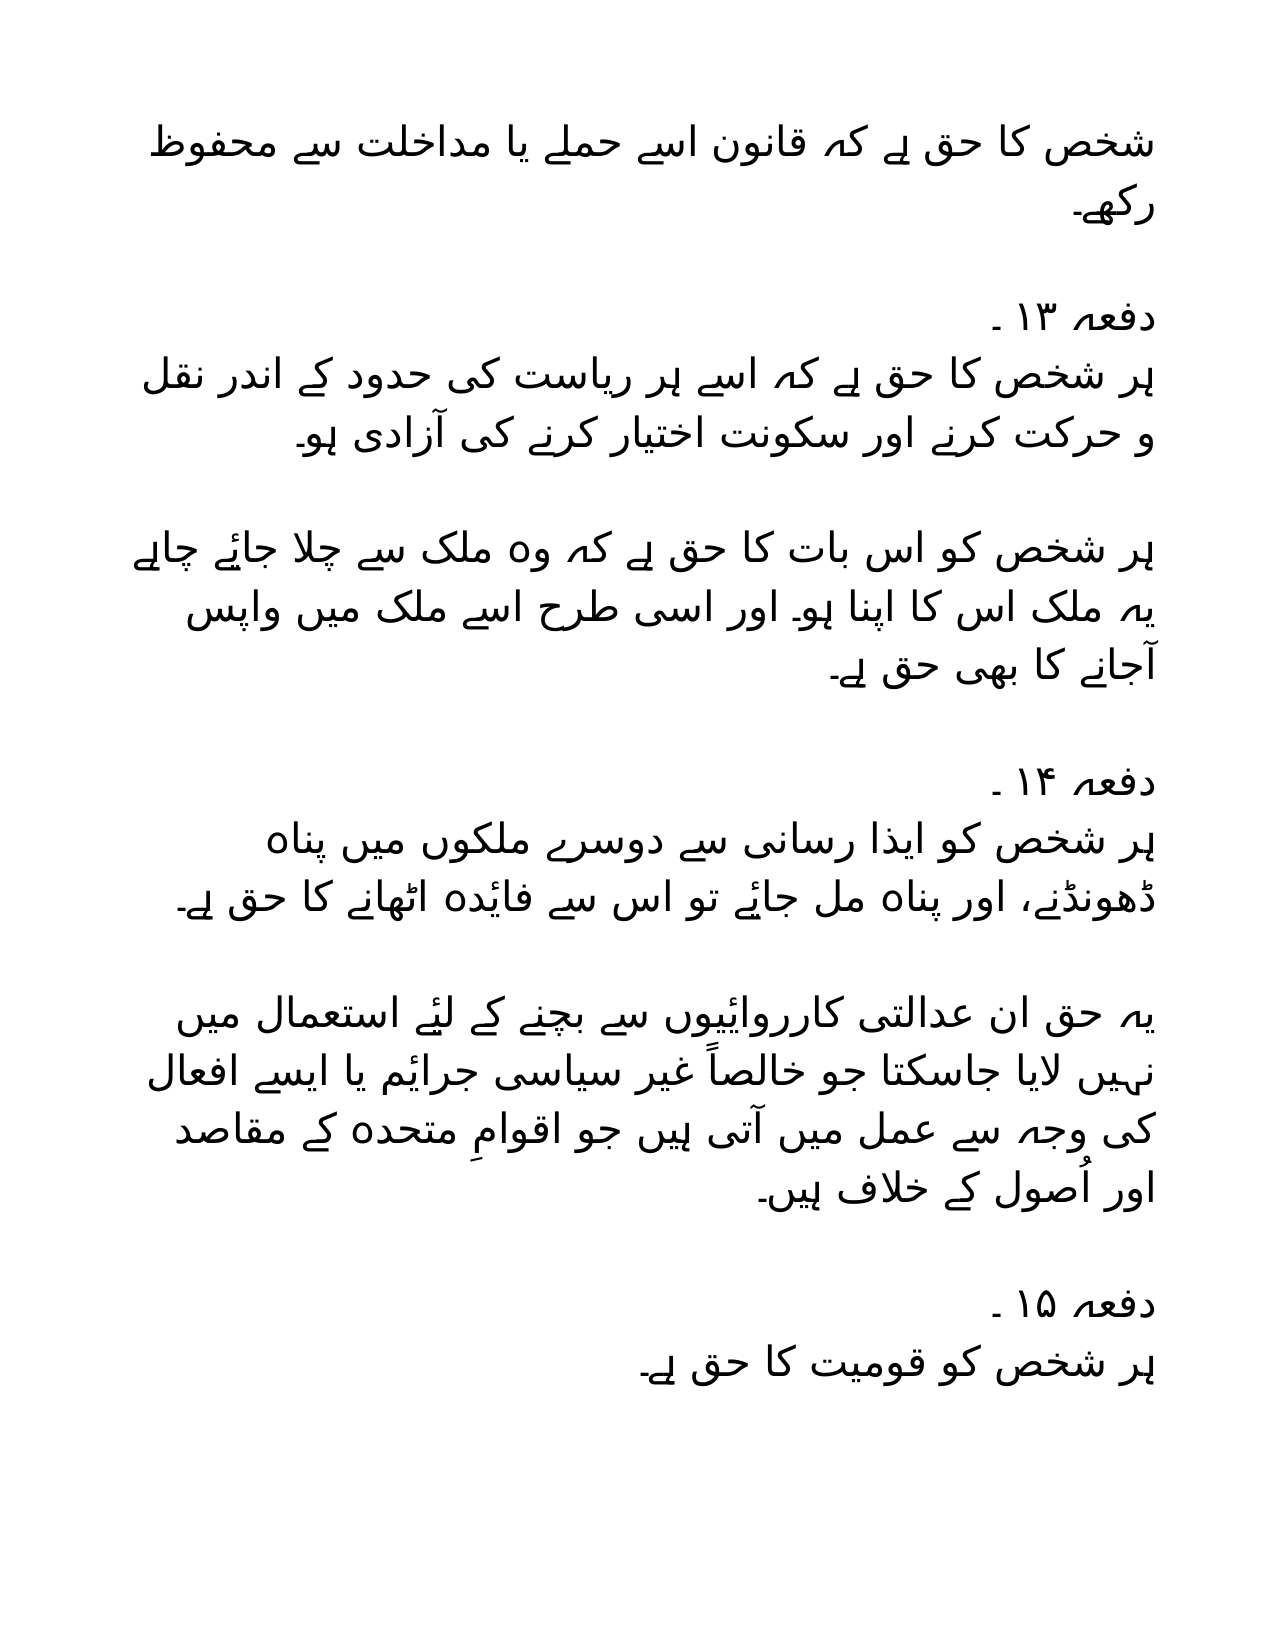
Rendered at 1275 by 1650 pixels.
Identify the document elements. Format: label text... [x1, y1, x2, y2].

text دفعہ ۱۵ ۔ [118, 1279, 1157, 1328]
text دفعہ ۱۳ ۔ [118, 292, 1157, 341]
text یہ حق ان عدالتی کارروایٔیوں سے بچنے کے لیٔے استعمال میں نہیں لایا جاسکتا جو خالصاً غیر سیاسی جرایٔم یا ایسے افعال کی وجہ سے عمل میں آتی ہیں جو اقوامِ متحدہ کے مقاصد اور اُصول کے خلاف ہیں۔ [118, 989, 1157, 1212]
text ہر شخص کو ایذا رسانی سے دوسرے ملکوں میں پناہ ڈھونڈنے، اور پناہ مل جایٔے تو اس سے فایٔدہ اٹھانے کا حق ہے۔ [118, 815, 1157, 921]
text ہر شخص کا حق ہے کہ اسے ہر ریاست کی حدود کے اندر نقل و حرکت کرنے اور سکونت اختیار کرنے کی آزادی ہو۔ [118, 350, 1157, 457]
text ہر شخص کو قومیت کا حق ہے۔ [118, 1337, 1157, 1386]
text ہر شخص کو اس بات کا حق ہے کہ وہ ملک سے چلا جایٔے چاہے یہ ملک اس کا اپنا ہو۔ اور اسی طرح اسے ملک میں واپس آجانے کا بھی حق ہے۔ [118, 524, 1157, 689]
text شخص کا حق ہے کہ قانون اسے حملے یا مداخلت سے محفوظ رکھے۔ [118, 118, 1157, 225]
text دفعہ ۱۴ ۔ [118, 756, 1157, 805]
